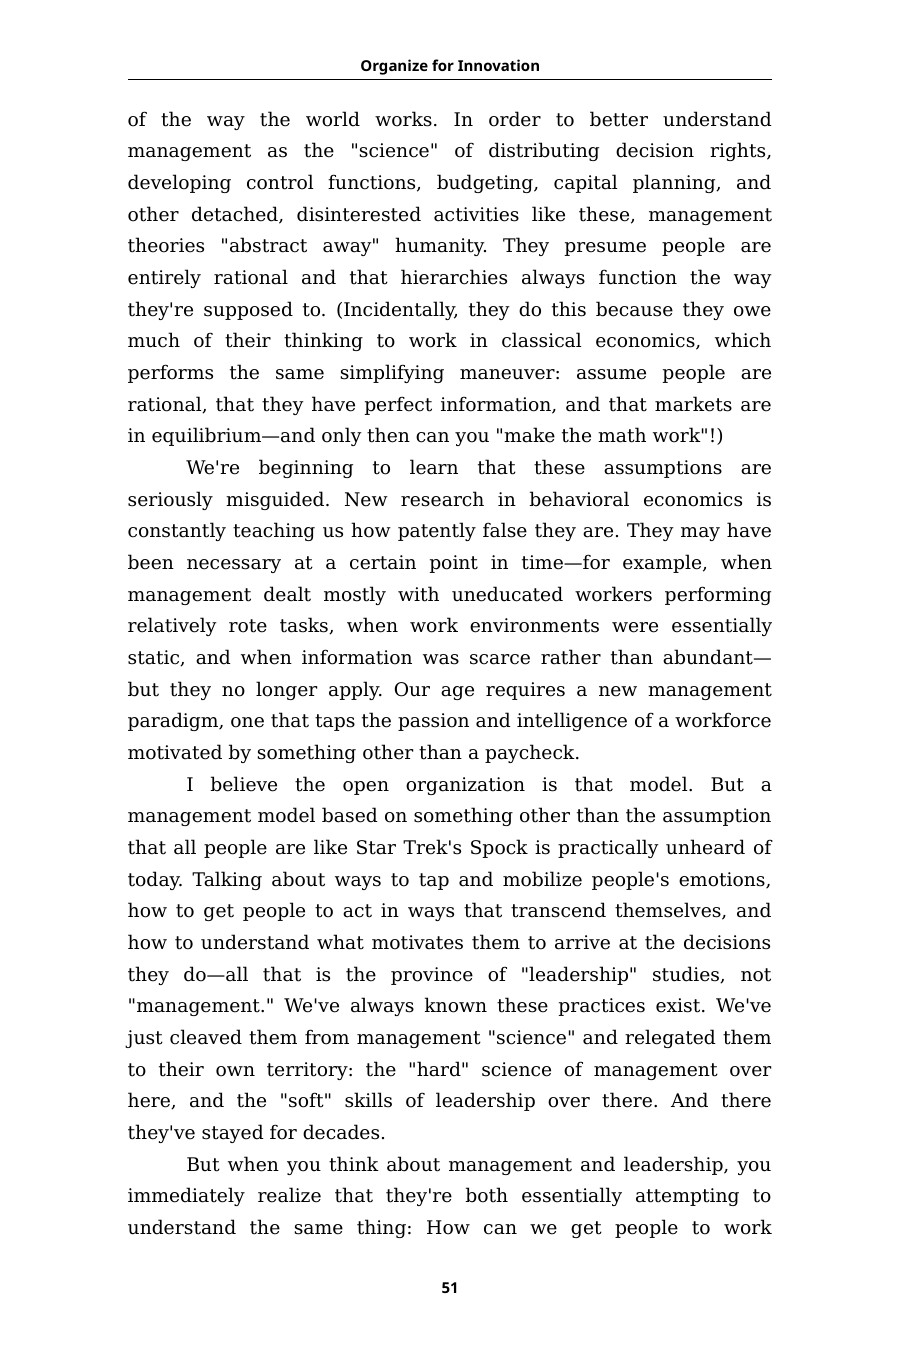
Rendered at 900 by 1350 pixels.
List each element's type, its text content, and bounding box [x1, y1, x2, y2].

text I believe the open organization is that model. But a management model based on something other than the assumption that all people are like Star Trek's Spock is practically unheard of today. Talking about ways to tap and mobilize people's emotions, how to get people to act in ways that transcend themselves, and how to understand what motivates them to arrive at the decisions they do—all that is the province of "leadership" studies, not "management." We've always known these practices exist. We've just cleaved them from management "science" and relegated them to their own territory: the "hard" science of management over here, and the "soft" skills of leadership over there. And there they've stayed for decades. [127, 774, 772, 1144]
text of the way the world works. In order to better understand management as the "science" of distributing decision rights, developing control functions, budgeting, capital planning, and other detached, disinterested activities like these, management theories "abstract away" humanity. They presume people are entirely rational and that hierarchies always function the way they're supposed to. (Incidentally, they do this because they owe much of their thinking to work in classical economics, which performs the same simplifying maneuver: assume people are rational, that they have perfect information, and that markets are in equilibrium—and only then can you "make the math work"!) [127, 109, 772, 447]
text But when you think about management and leadership, you immediately realize that they're both essentially attempting to understand the same thing: How can we get people to work [127, 1154, 772, 1239]
text We're beginning to learn that these assumptions are seriously misguided. New research in behavioral economics is constantly teaching us how patently false they are. They may have been necessary at a certain point in time—for example, when management dealt mostly with uneducated workers performing relatively rote tasks, when work environments were essentially static, and when information was scarce rather than abundant—but they no longer apply. Our age requires a new management paradigm, one that taps the passion and intelligence of a workforce motivated by something other than a paycheck. [127, 457, 772, 764]
